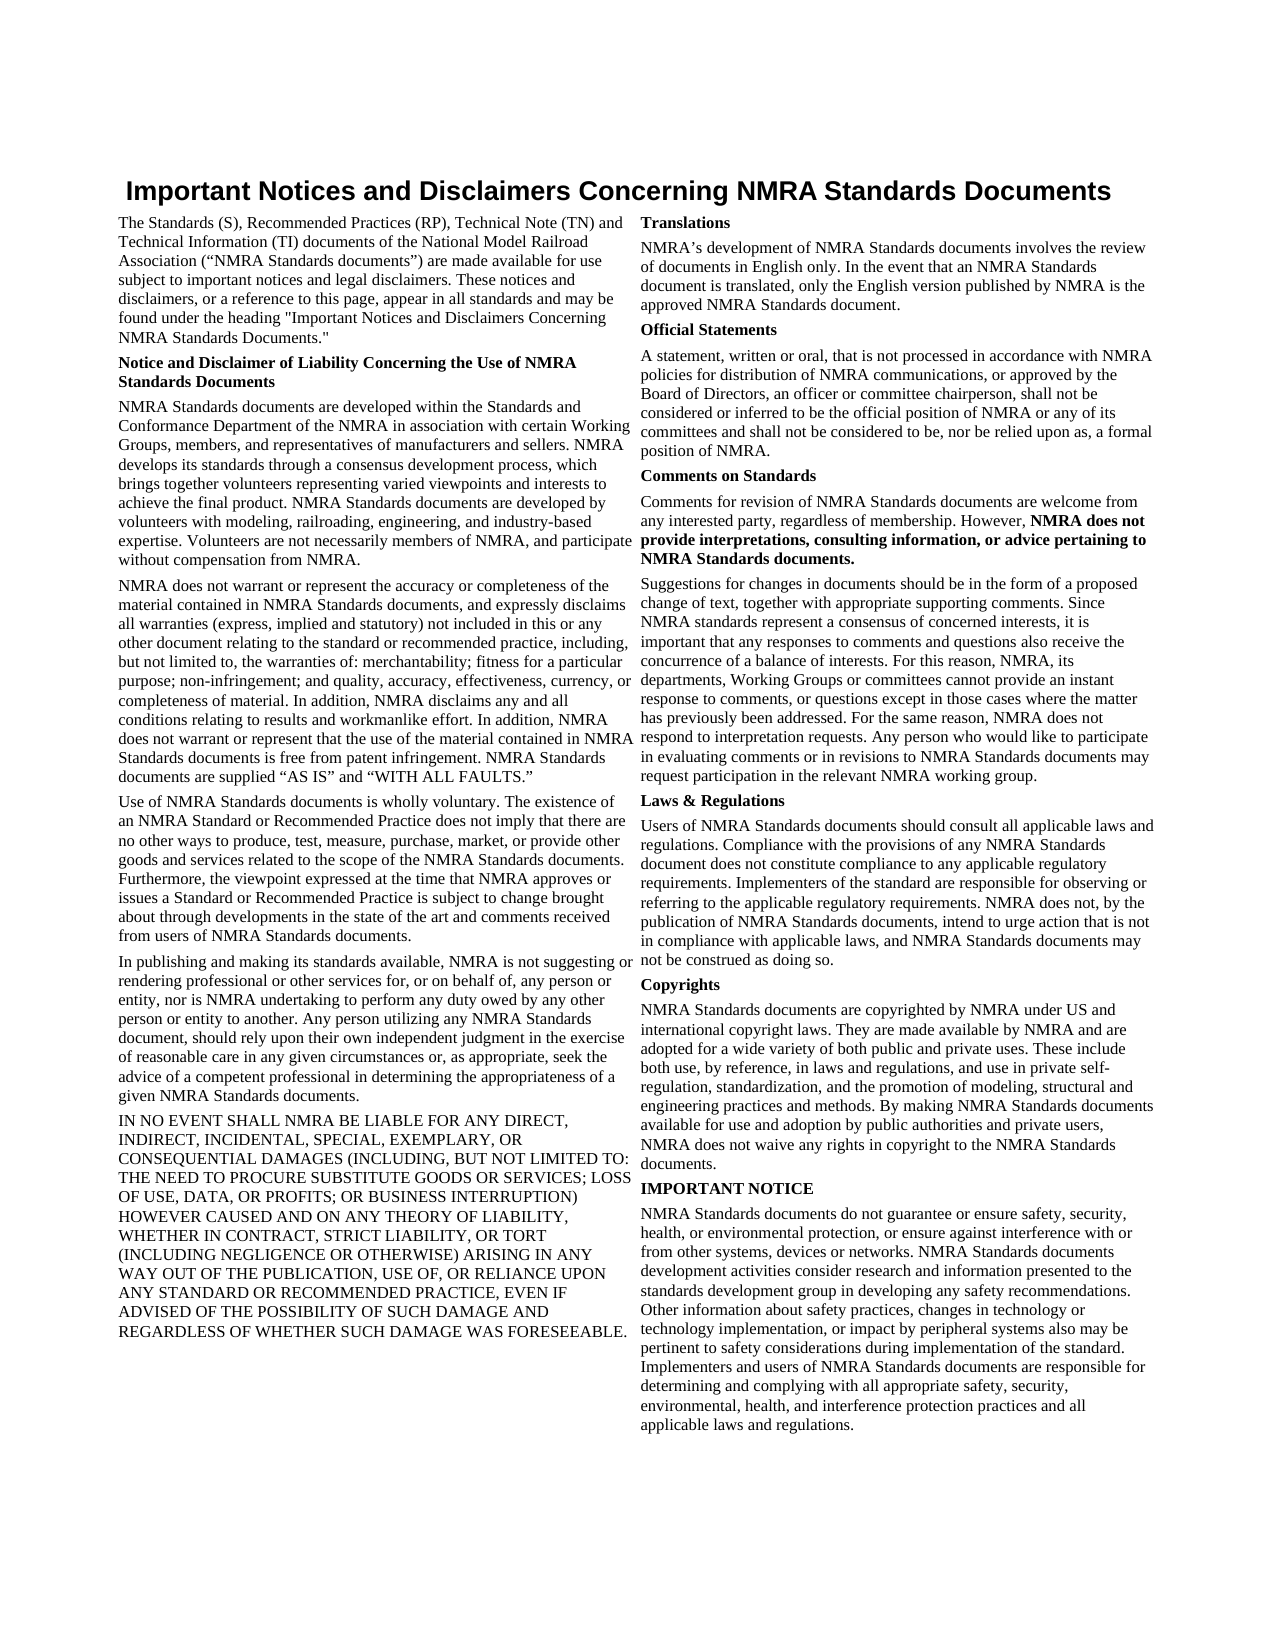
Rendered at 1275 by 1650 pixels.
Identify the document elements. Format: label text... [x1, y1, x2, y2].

text A statement, written or oral, that is not processed in accordance with NMRA policies for distribution of NMRA communications, or approved by the Board of Directors, an officer or committee chairperson, shall not be considered or inferred to be the official position of NMRA or any of its committees and shall not be considered to be, nor be relied upon as, a formal position of NMRA. [640, 345, 1157, 460]
text NMRA Standards documents are developed within the Standards and Conformance Department of the NMRA in association with certain Working Groups, members, and representatives of manufacturers and sellers. NMRA develops its standards through a consensus development process, which brings together volunteers representing varied viewpoints and interests to achieve the final product. NMRA Standards documents are developed by volunteers with modeling, railroading, engineering, and industry-based expertise. Volunteers are not necessarily members of NMRA, and participate without compensation from NMRA. [118, 397, 634, 569]
text Notice and Disclaimer of Liability Concerning the Use of NMRA Standards Documents [118, 353, 634, 391]
text Comments on Standards [640, 466, 1157, 485]
text NMRA Standards documents are copyrighted by NMRA under US and international copyright laws. They are made available by NMRA and are adopted for a wide variety of both public and private uses. These include both use, by reference, in laws and regulations, and use in private self-regulation, standardization, and the promotion of modeling, structural and engineering practices and methods. By making NMRA Standards documents available for use and adoption by public authorities and private users, NMRA does not waive any rights in copyright to the NMRA Standards documents. [640, 1000, 1157, 1173]
text NMRA Standards documents do not guarantee or ensure safety, security, health, or environmental protection, or ensure against interference with or from other systems, devices or networks. NMRA Standards documents development activities consider research and information presented to the standards development group in developing any safety recommendations. Other information about safety practices, changes in technology or technology implementation, or impact by peripheral systems also may be pertinent to safety considerations during implementation of the standard. Implementers and users of NMRA Standards documents are responsible for determining and complying with all appropriate safety, security, environmental, health, and interference protection practices and all applicable laws and regulations. [640, 1204, 1157, 1434]
text Official Statements [640, 320, 1157, 339]
text IMPORTANT NOTICE [640, 1179, 1157, 1198]
text IN NO EVENT SHALL NMRA BE LIABLE FOR ANY DIRECT, INDIRECT, INCIDENTAL, SPECIAL, EXEMPLARY, OR CONSEQUENTIAL DAMAGES (INCLUDING, BUT NOT LIMITED TO: THE NEED TO PROCURE SUBSTITUTE GOODS OR SERVICES; LOSS OF USE, DATA, OR PROFITS; OR BUSINESS INTERRUPTION) HOWEVER CAUSED AND ON ANY THEORY OF LIABILITY, WHETHER IN CONTRACT, STRICT LIABILITY, OR TORT (INCLUDING NEGLIGENCE OR OTHERWISE) ARISING IN ANY WAY OUT OF THE PUBLICATION, USE OF, OR RELIANCE UPON ANY STANDARD OR RECOMMENDED PRACTICE, EVEN IF ADVISED OF THE POSSIBILITY OF SUCH DAMAGE AND REGARDLESS OF WHETHER SUCH DAMAGE WAS FORESEEABLE. [118, 1111, 634, 1341]
text Comments for revision of NMRA Standards documents are welcome from any interested party, regardless of membership. However, NMRA does not provide interpretations, consulting information, or advice pertaining to NMRA Standards documents. [640, 491, 1157, 568]
text Users of NMRA Standards documents should consult all applicable laws and regulations. Compliance with the provisions of any NMRA Standards document does not constitute compliance to any applicable regulatory requirements. Implementers of the standard are responsible for observing or referring to the applicable regulatory requirements. NMRA does not, by the publication of NMRA Standards documents, intend to urge action that is not in compliance with applicable laws, and NMRA Standards documents may not be construed as doing so. [640, 816, 1157, 969]
text Copyrights [640, 975, 1157, 994]
text Laws & Regulations [640, 791, 1157, 810]
text Suggestions for changes in documents should be in the form of a proposed change of text, together with appropriate supporting comments. Since NMRA standards represent a consensus of concerned interests, it is important that any responses to comments and questions also receive the concurrence of a balance of interests. For this reason, NMRA, its departments, Working Groups or committees cannot provide an instant response to comments, or questions except in those cases where the matter has previously been addressed. For the same reason, NMRA does not respond to interpretation requests. Any person who would like to participate in evaluating comments or in revisions to NMRA Standards documents may request participation in the relevant NMRA working group. [640, 574, 1157, 785]
text Use of NMRA Standards documents is wholly voluntary. The existence of an NMRA Standard or Recommended Practice does not imply that there are no other ways to produce, test, measure, purchase, market, or provide other goods and services related to the scope of the NMRA Standards documents. Furthermore, the viewpoint expressed at the time that NMRA approves or issues a Standard or Recommended Practice is subject to change brought about through developments in the state of the art and comments received from users of NMRA Standards documents. [118, 792, 634, 945]
text In publishing and making its standards available, NMRA is not suggesting or rendering professional or other services for, or on behalf of, any person or entity, nor is NMRA undertaking to perform any duty owed by any other person or entity to another. Any person utilizing any NMRA Standards document, should rely upon their own independent judgment in the exercise of reasonable care in any given circumstances or, as appropriate, seek the advice of a competent professional in determining the appropriateness of a given NMRA Standards documents. [118, 951, 634, 1105]
text NMRA’s development of NMRA Standards documents involves the review of documents in English only. In the event that an NMRA Standards document is translated, only the English version published by NMRA is the approved NMRA Standards document. [640, 238, 1157, 314]
text Translations [640, 212, 1157, 232]
text NMRA does not warrant or represent the accuracy or completeness of the material contained in NMRA Standards documents, and expressly disclaims all warranties (express, implied and statutory) not included in this or any other document relating to the standard or recommended practice, including, but not limited to, the warranties of: merchantability; fitness for a particular purpose; non-infringement; and quality, accuracy, effectiveness, currency, or completeness of material. In addition, NMRA disclaims any and all conditions relating to results and workmanlike effort. In addition, NMRA does not warrant or represent that the use of the material contained in NMRA Standards documents is free from patent infringement. NMRA Standards documents are supplied “AS IS” and “WITH ALL FAULTS.” [118, 575, 634, 786]
text The Standards (S), Recommended Practices (RP), Technical Note (TN) and Technical Information (TI) documents of the National Model Railroad Association (“NMRA Standards documents”) are made available for use subject to important notices and legal disclaimers. These notices and disclaimers, or a reference to this page, appear in all standards and may be found under the heading "Important Notices and Disclaimers Concerning NMRA Standards Documents." [118, 212, 634, 347]
subtitle Important Notices and Disclaimers Concerning NMRA Standards Documents [81, 175, 1157, 206]
